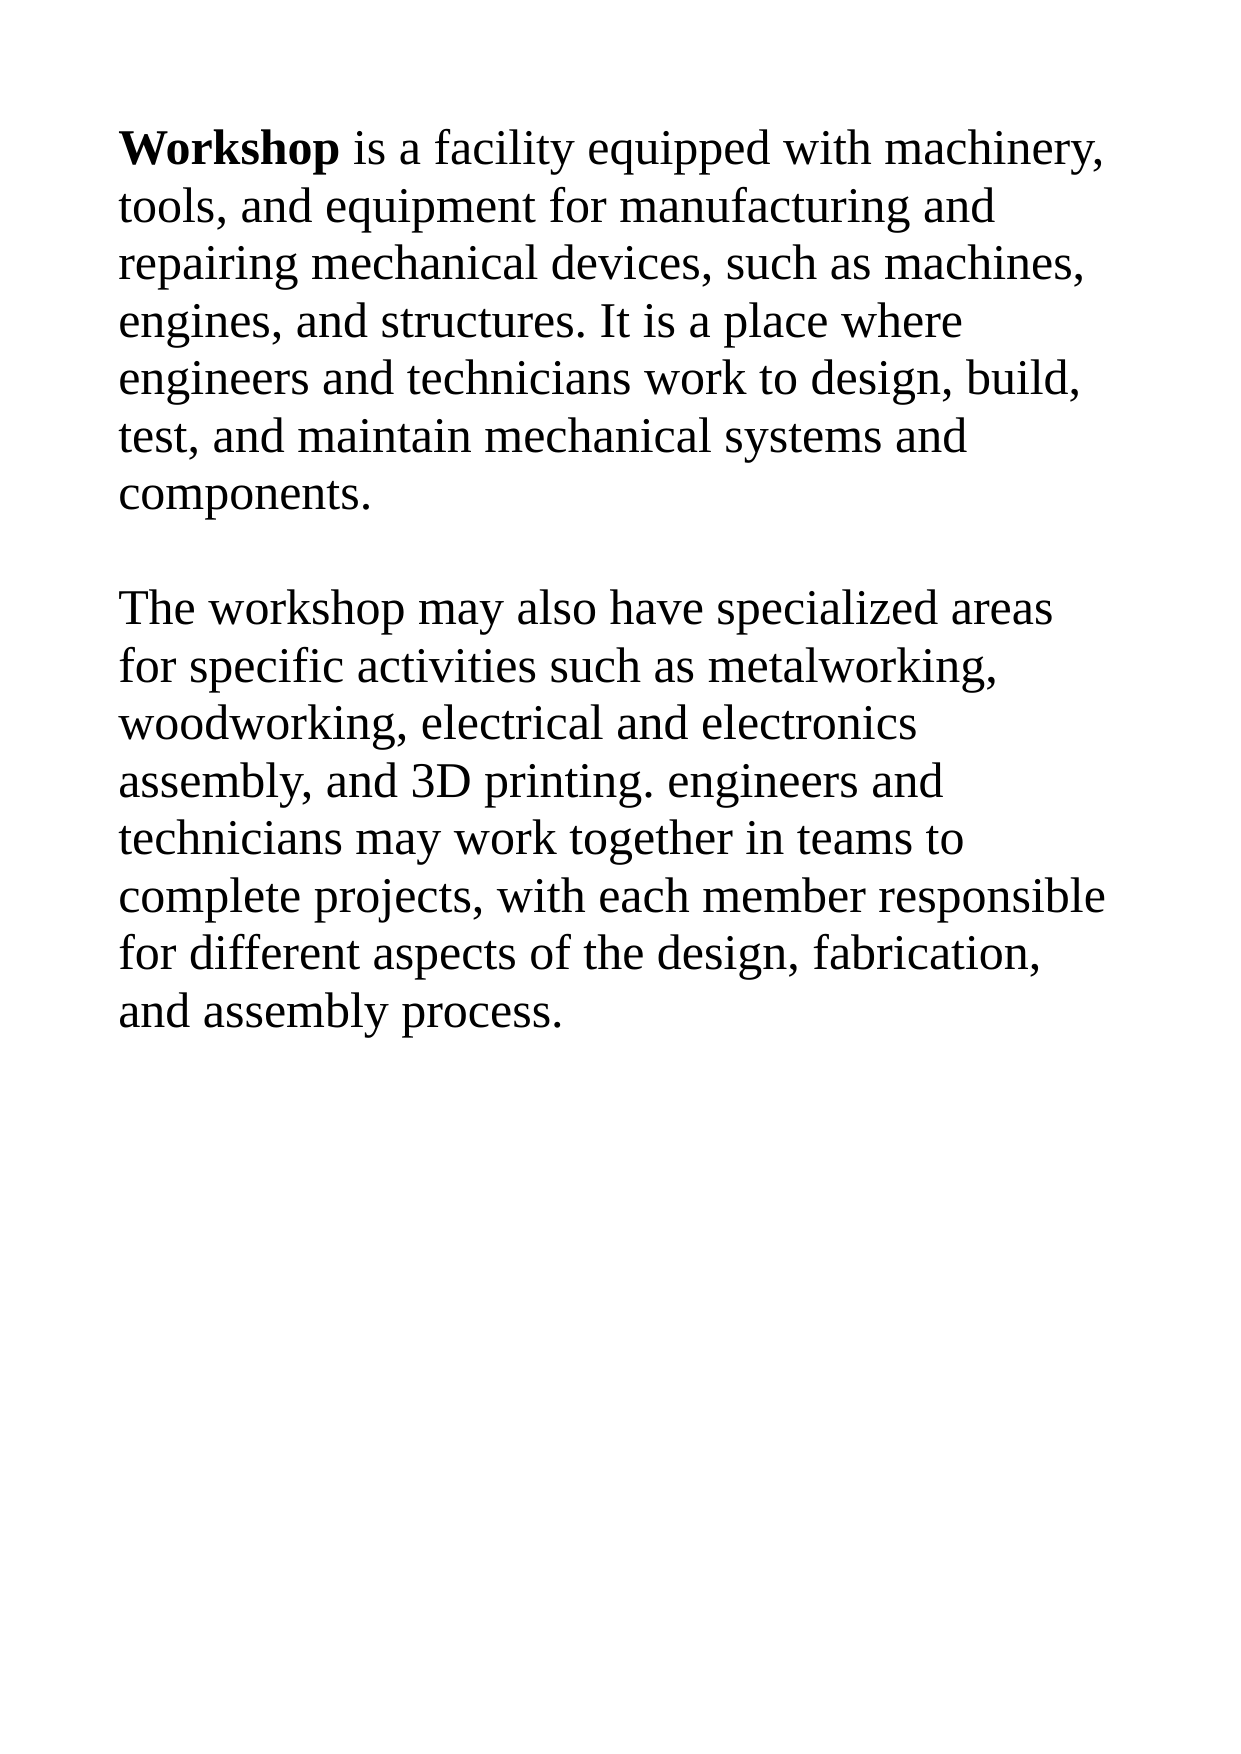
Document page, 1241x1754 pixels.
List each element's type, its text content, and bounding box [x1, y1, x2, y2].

text The workshop may also have specialized areas for specific activities such as metalworking, woodworking, electrical and electronics assembly, and 3D printing. engineers and technicians may work together in teams to complete projects, with each member responsible for different aspects of the design, fabrication, and assembly process. [118, 578, 1122, 1038]
text Workshop is a facility equipped with machinery, tools, and equipment for manufacturing and repairing mechanical devices, such as machines, engines, and structures. It is a place where engineers and technicians work to design, build, test, and maintain mechanical systems and components. [118, 118, 1122, 521]
